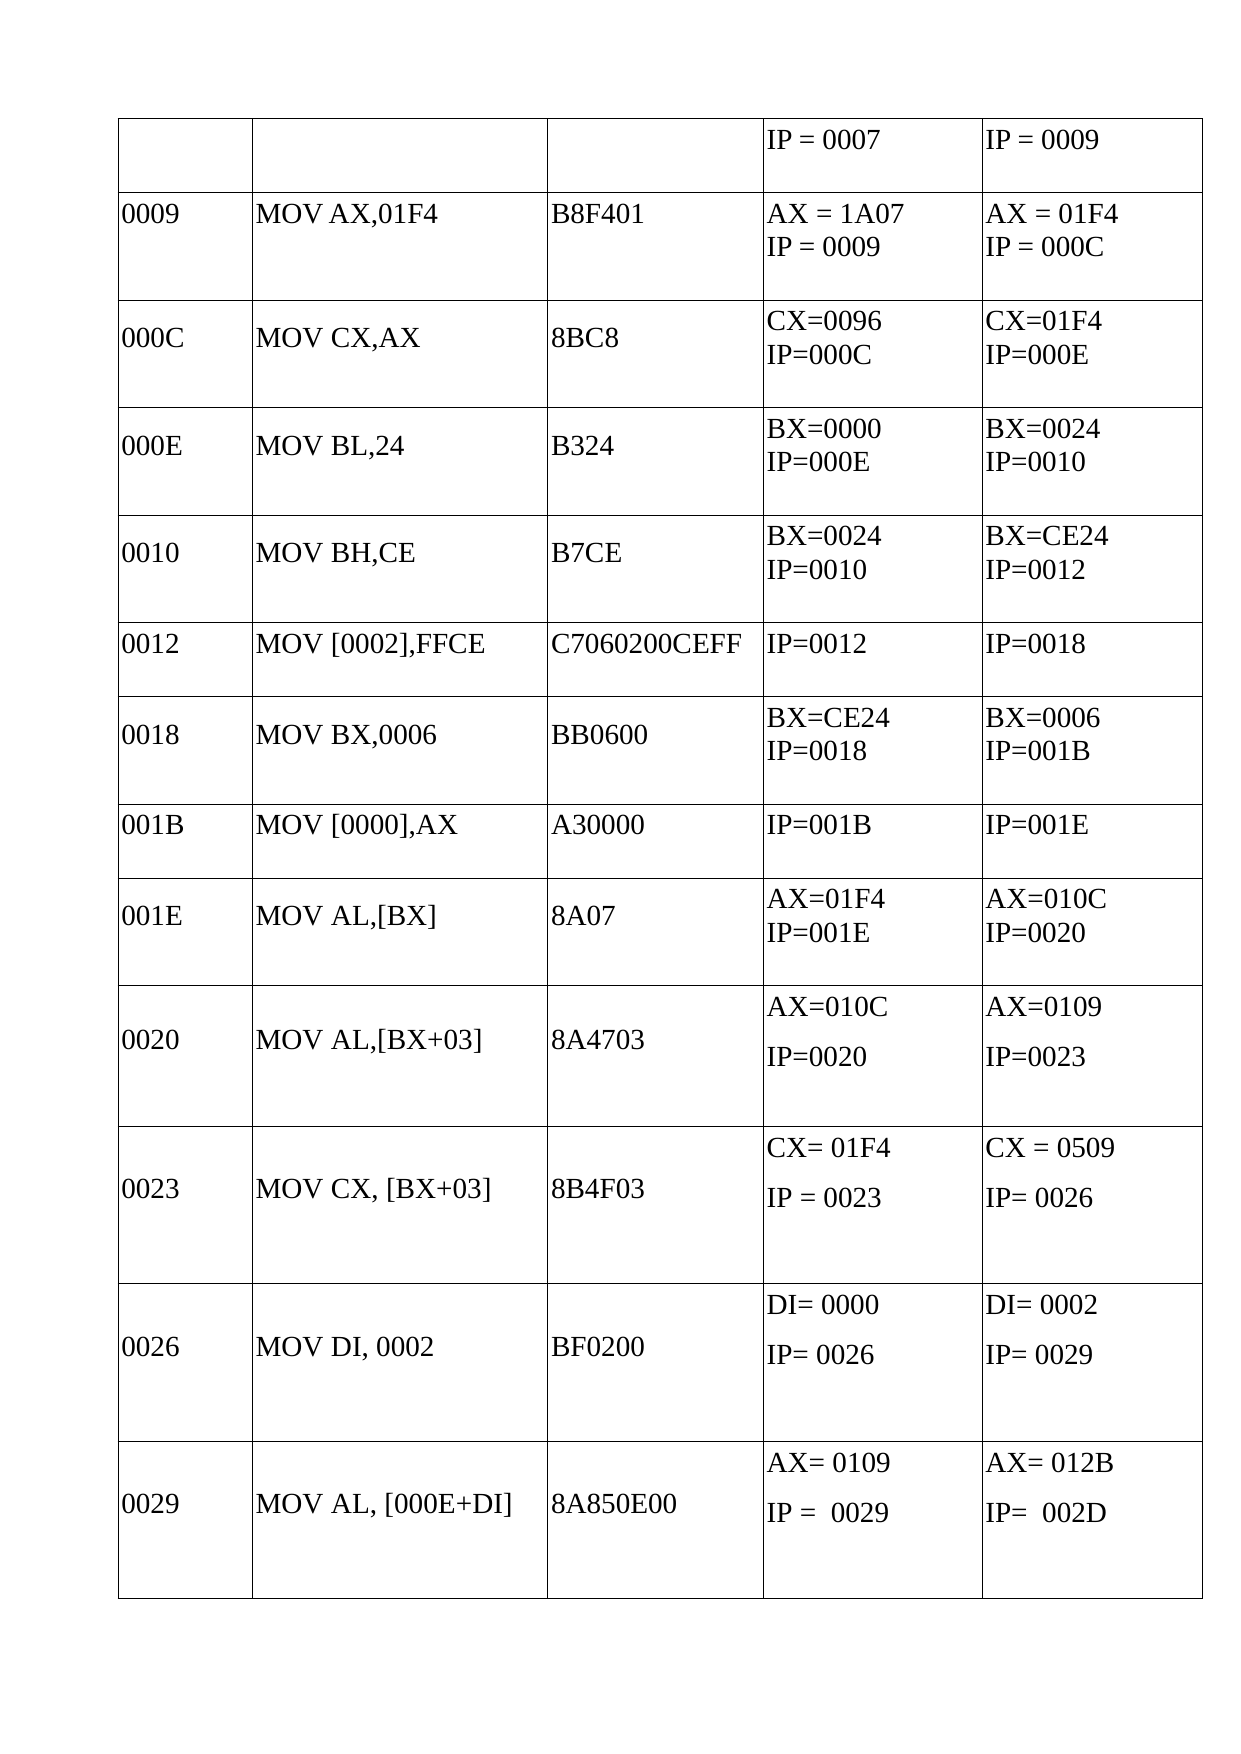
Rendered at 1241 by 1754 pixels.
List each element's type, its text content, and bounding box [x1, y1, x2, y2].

table_cell 001B [119, 805, 252, 877]
table_cell BB0600 [548, 697, 763, 803]
table_cell MOV DI, 0002 [253, 1284, 547, 1441]
table_cell 0026 [119, 1284, 252, 1441]
table_cell IP = 0009 [983, 119, 1202, 192]
table_cell MOV CX,AX [253, 301, 547, 407]
table_cell MOV CX, [BX+03] [253, 1127, 547, 1283]
table_cell CX= 01F4 IP = 0023 [764, 1127, 982, 1283]
table_cell IP=001E [983, 805, 1202, 877]
table_cell MOV AL,[BX+03] [253, 986, 547, 1126]
table_cell 0020 [119, 986, 252, 1126]
table_cell MOV AX,01F4 [253, 193, 547, 299]
table_cell IP=0012 [764, 623, 982, 696]
table_cell BX=0024 IP=0010 [983, 408, 1202, 514]
table_cell AX = 01F4 IP = 000C [983, 193, 1202, 299]
table_cell 001E [119, 879, 252, 985]
table_cell 0010 [119, 516, 252, 622]
table_cell MOV AL, [000E+DI] [253, 1442, 547, 1598]
table_cell 000C [119, 301, 252, 407]
table_cell 0009 [119, 193, 252, 299]
table_cell CX=0096 IP=000C [764, 301, 982, 407]
table_cell 8BC8 [548, 301, 763, 407]
table_cell BX=0024 IP=0010 [764, 516, 982, 622]
table_cell MOV [0000],AX [253, 805, 547, 877]
table_cell 000E [119, 408, 252, 514]
table_cell 8A07 [548, 879, 763, 985]
table_cell AX=010C IP=0020 [983, 879, 1202, 985]
table_cell IP = 0007 [764, 119, 982, 192]
table_cell 0018 [119, 697, 252, 803]
table_cell AX=010C IP=0020 [764, 986, 982, 1126]
table_cell 0029 [119, 1442, 252, 1598]
table_cell MOV BH,CE [253, 516, 547, 622]
table_cell C7060200CEFF [548, 623, 763, 696]
table_cell CX=01F4 IP=000E [983, 301, 1202, 407]
table_cell 0023 [119, 1127, 252, 1283]
table_cell [253, 119, 547, 192]
table_cell 8A4703 [548, 986, 763, 1126]
table_cell B8F401 [548, 193, 763, 299]
table_cell BX=CE24 IP=0018 [764, 697, 982, 803]
table_cell B324 [548, 408, 763, 514]
table_cell CX = 0509 IP= 0026 [983, 1127, 1202, 1283]
table_cell MOV BX,0006 [253, 697, 547, 803]
table_cell IP=0018 [983, 623, 1202, 696]
table_cell BX=0006 IP=001B [983, 697, 1202, 803]
table_cell MOV AL,[BX] [253, 879, 547, 985]
table_cell A30000 [548, 805, 763, 877]
table_cell 8B4F03 [548, 1127, 763, 1283]
table_cell B7CE [548, 516, 763, 622]
table_cell AX = 1A07 IP = 0009 [764, 193, 982, 299]
table_cell [119, 119, 252, 192]
table_cell BX=CE24 IP=0012 [983, 516, 1202, 622]
table_cell BX=0000 IP=000E [764, 408, 982, 514]
table_cell MOV [0002],FFCE [253, 623, 547, 696]
table_cell IP=001B [764, 805, 982, 877]
table_cell DI= 0002 IP= 0029 [983, 1284, 1202, 1441]
table_cell 0012 [119, 623, 252, 696]
table_cell BF0200 [548, 1284, 763, 1441]
table_cell AX= 012B IP= 002D [983, 1442, 1202, 1598]
table_cell AX=01F4 IP=001E [764, 879, 982, 985]
table_cell MOV BL,24 [253, 408, 547, 514]
table_cell AX=0109 IP=0023 [983, 986, 1202, 1126]
table_cell [548, 119, 763, 192]
table_cell AX= 0109 IP = 0029 [764, 1442, 982, 1598]
table_cell 8A850E00 [548, 1442, 763, 1598]
table_cell DI= 0000 IP= 0026 [764, 1284, 982, 1441]
